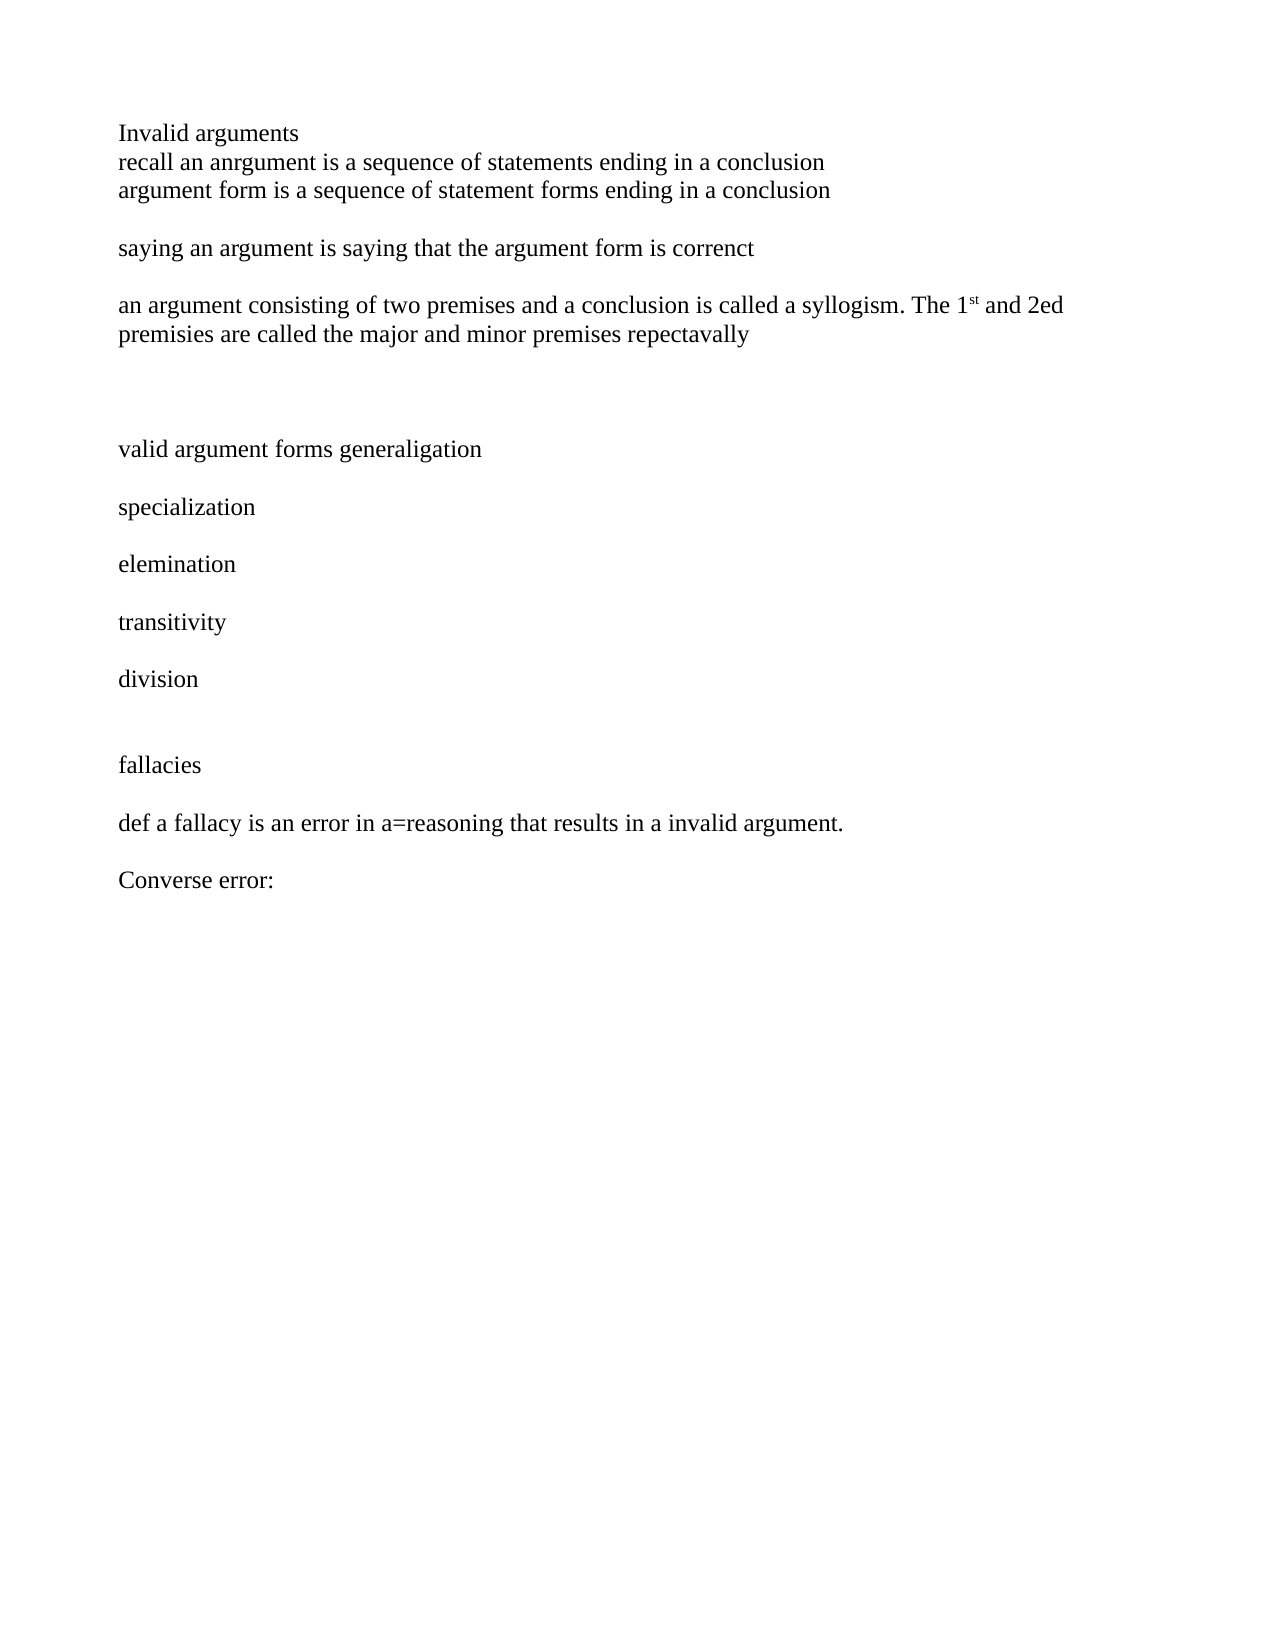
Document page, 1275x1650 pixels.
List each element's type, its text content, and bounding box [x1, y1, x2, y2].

text Converse error: [118, 866, 1157, 894]
text division [118, 664, 1157, 693]
text recall an anrgument is a sequence of statements ending in a conclusion [118, 147, 1157, 176]
text saying an argument is saying that the argument form is correnct [118, 233, 1157, 262]
text elemination [118, 549, 1157, 578]
text valid argument forms generaligation [118, 434, 1157, 463]
text specialization [118, 492, 1157, 521]
text argument form is a sequence of statement forms ending in a conclusion [118, 176, 1157, 204]
text transitivity [118, 607, 1157, 636]
text Invalid arguments [118, 118, 1157, 147]
text fallacies [118, 751, 1157, 779]
text def a fallacy is an error in a=reasoning that results in a invalid argument. [118, 808, 1157, 837]
text an argument consisting of two premises and a conclusion is called a syllogism. The 1st and 2ed premisies are called the major and minor premises repectavally [118, 291, 1157, 348]
